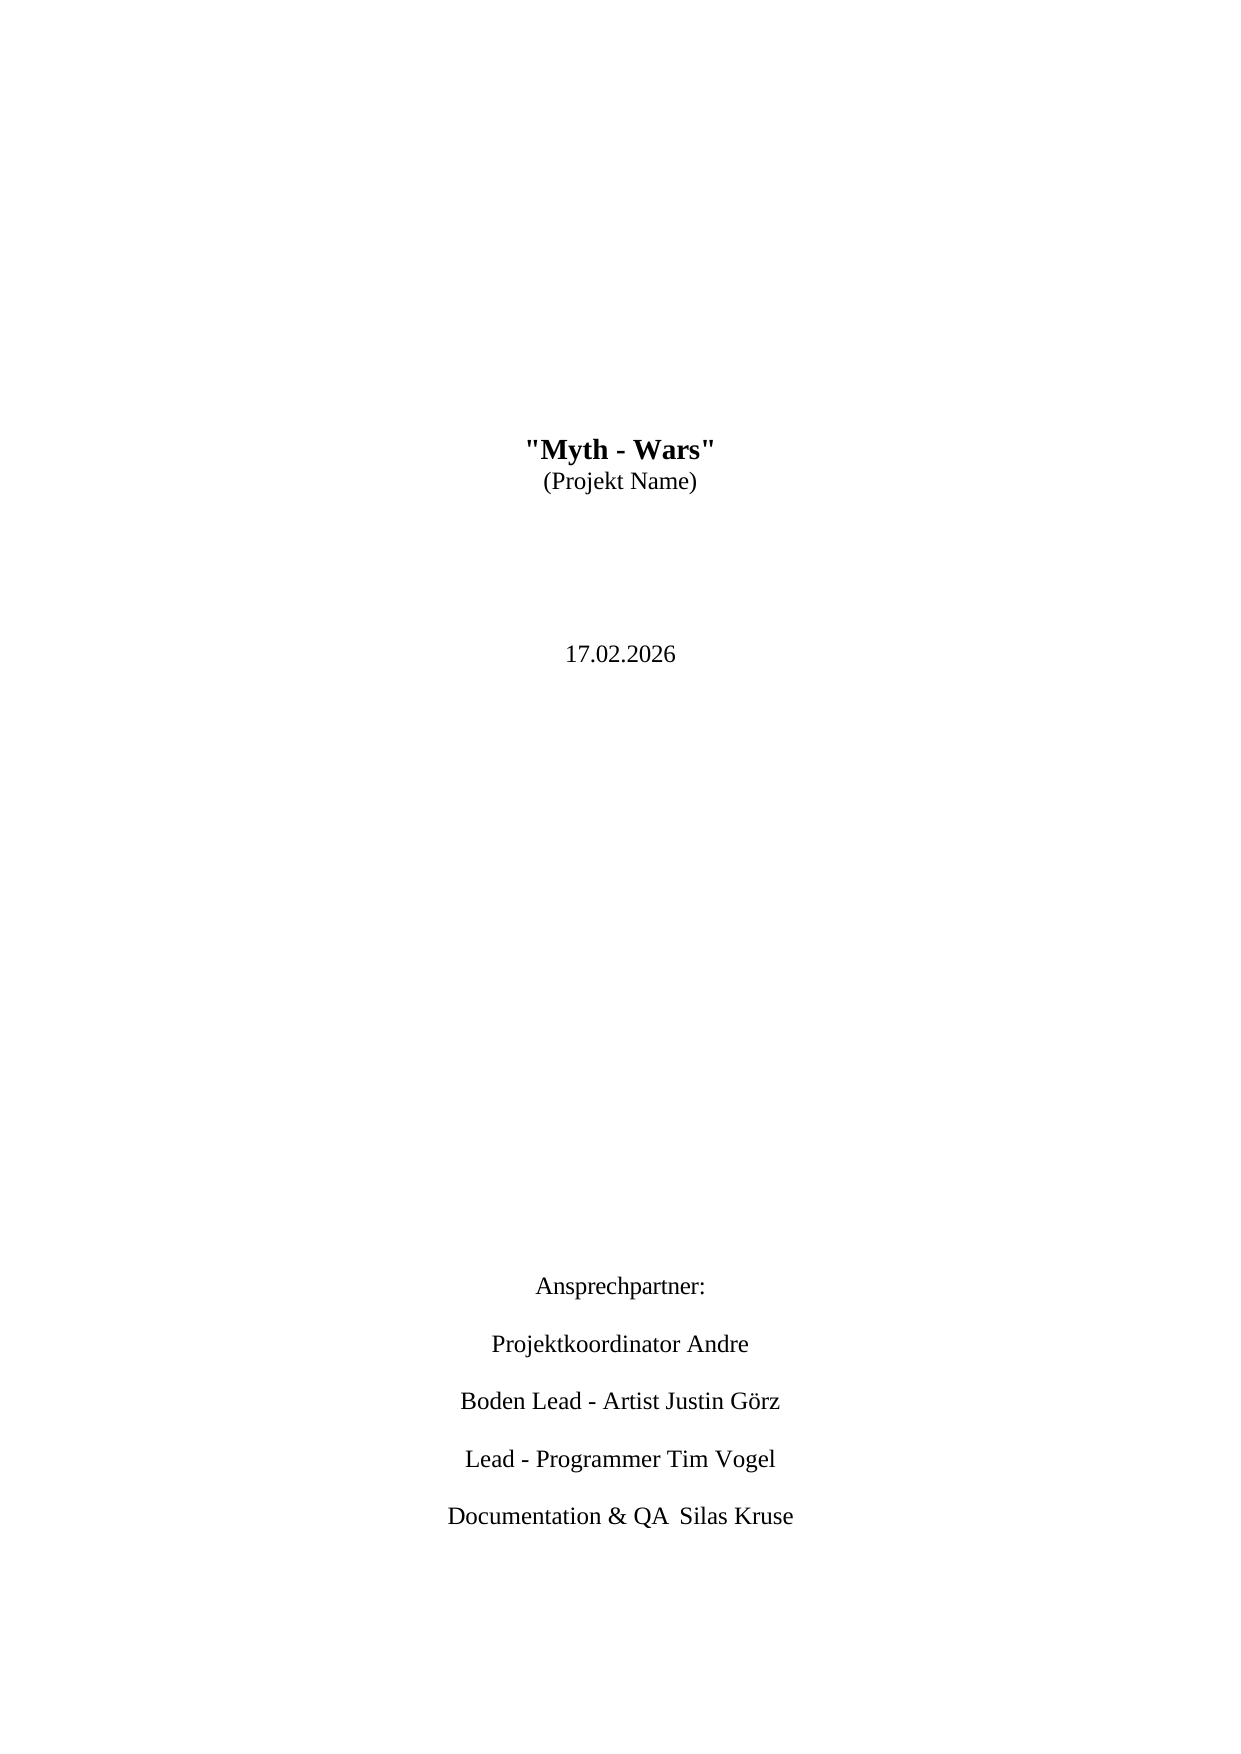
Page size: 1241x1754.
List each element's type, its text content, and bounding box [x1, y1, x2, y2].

text 17.02.2026 [118, 639, 1122, 667]
text Ansprechpartner: Projektkoordinator Andre Boden Lead - Artist Justin Görz [456, 1271, 784, 1415]
text (Projekt Name) [118, 466, 1122, 495]
text Lead - Programmer Tim Vogel Documentation & QA Silas Kruse [446, 1444, 794, 1530]
subtitle "Myth - Wars" [118, 433, 1122, 466]
